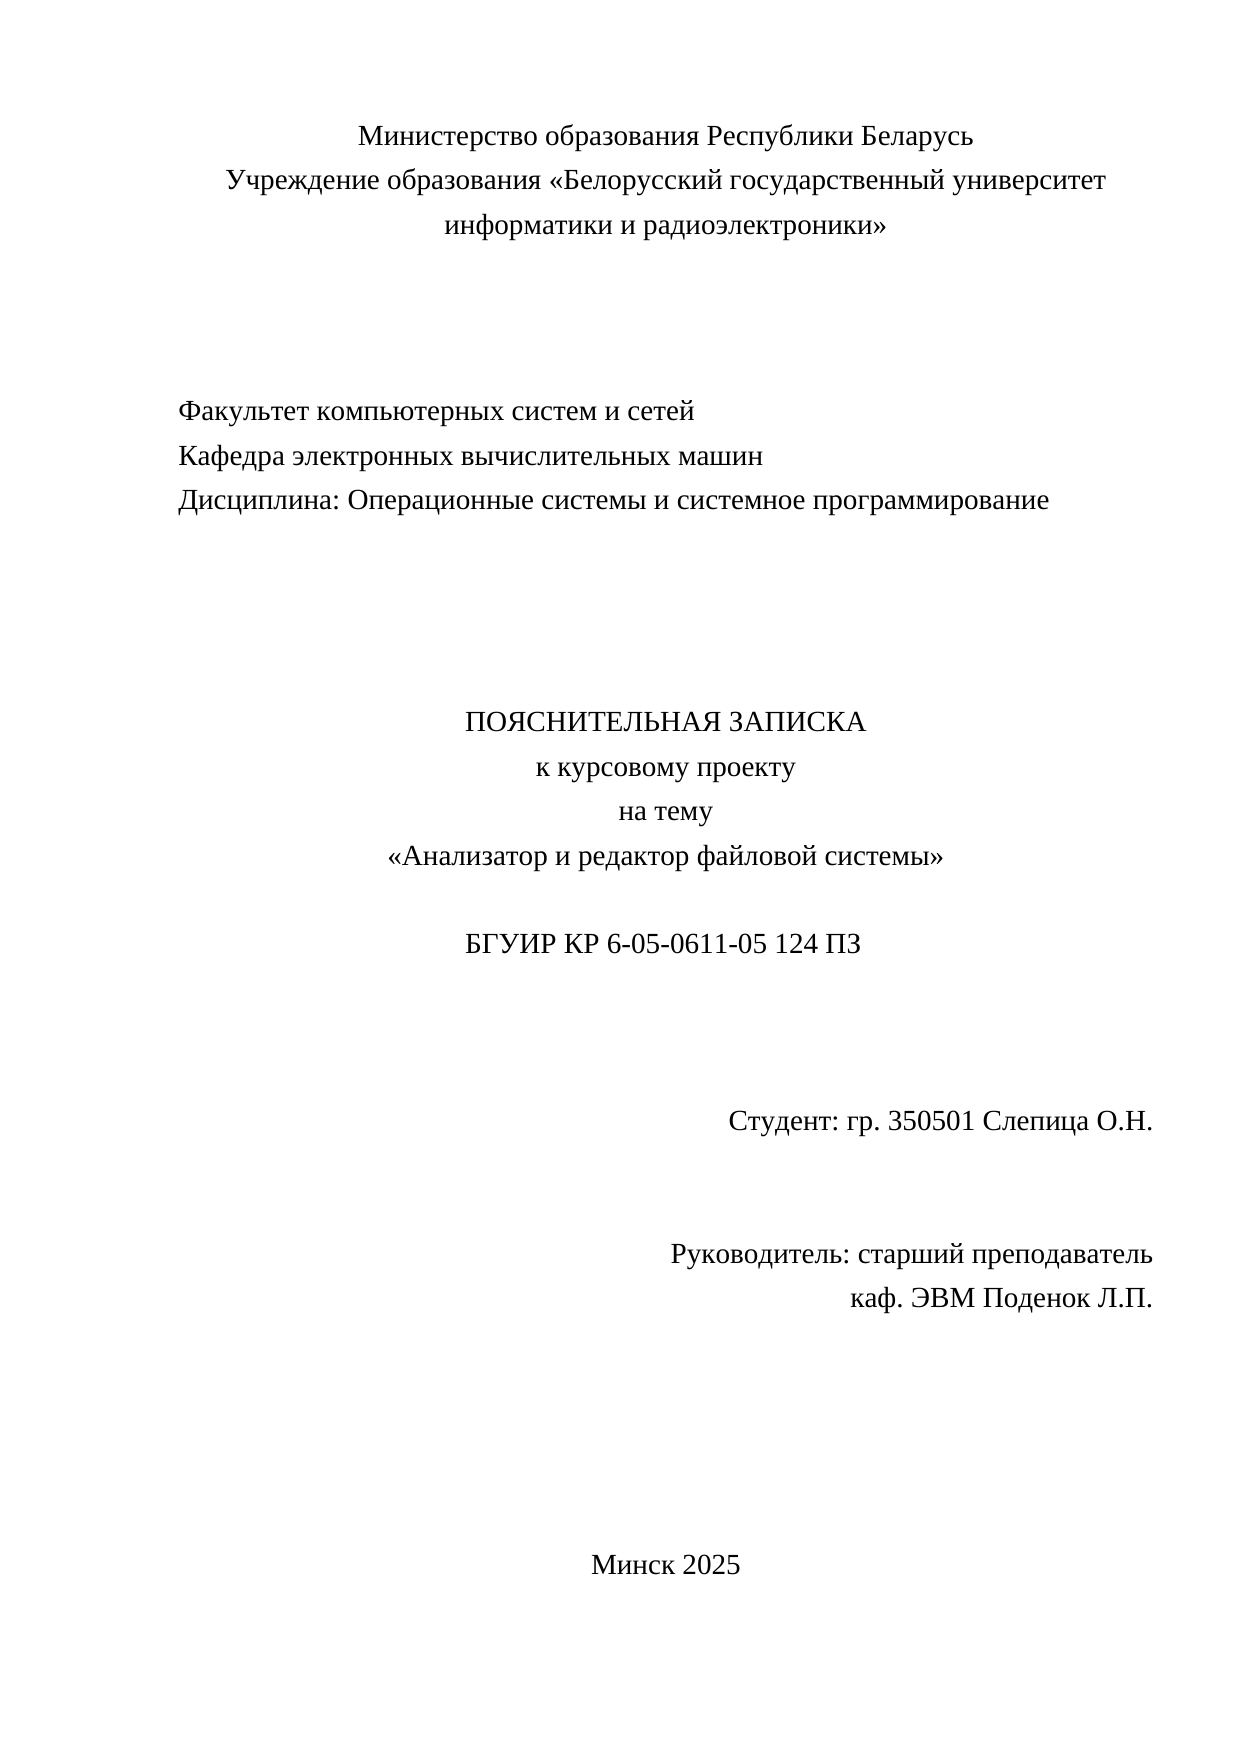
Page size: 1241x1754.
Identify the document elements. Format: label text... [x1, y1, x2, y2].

text каф. ЭВМ Поденок Л.П. [178, 1281, 1153, 1314]
text ПОЯСНИТЕЛЬНАЯ ЗАПИСКА [178, 704, 1153, 738]
text Учреждение образования «Белорусский государственный университет [178, 162, 1153, 196]
text Студент: гр. 350501 Слепица О.Н. [178, 1103, 1153, 1137]
text Руководитель: старший преподаватель [178, 1236, 1153, 1270]
text Кафедра электронных вычислительных машин [178, 438, 1153, 471]
text на тему [178, 793, 1153, 827]
text информатики и радиоэлектроники» [178, 207, 1153, 240]
text «Анализатор и редактор файловой системы» [178, 838, 1153, 871]
text Факультет компьютерных систем и сетей [178, 393, 1153, 427]
text Министерство образования Республики Беларусь [178, 118, 1153, 152]
text Минск 2025 [178, 1547, 1153, 1580]
text БГУИР КР 6-05-0611-05 124 ПЗ [861, 926, 1148, 960]
text к курсовому проекту [178, 749, 1153, 782]
text БГУИР КР 6-05-0611-05 124 ПЗ [178, 926, 465, 960]
text Дисциплина: Операционные системы и системное программирование [178, 482, 1153, 516]
